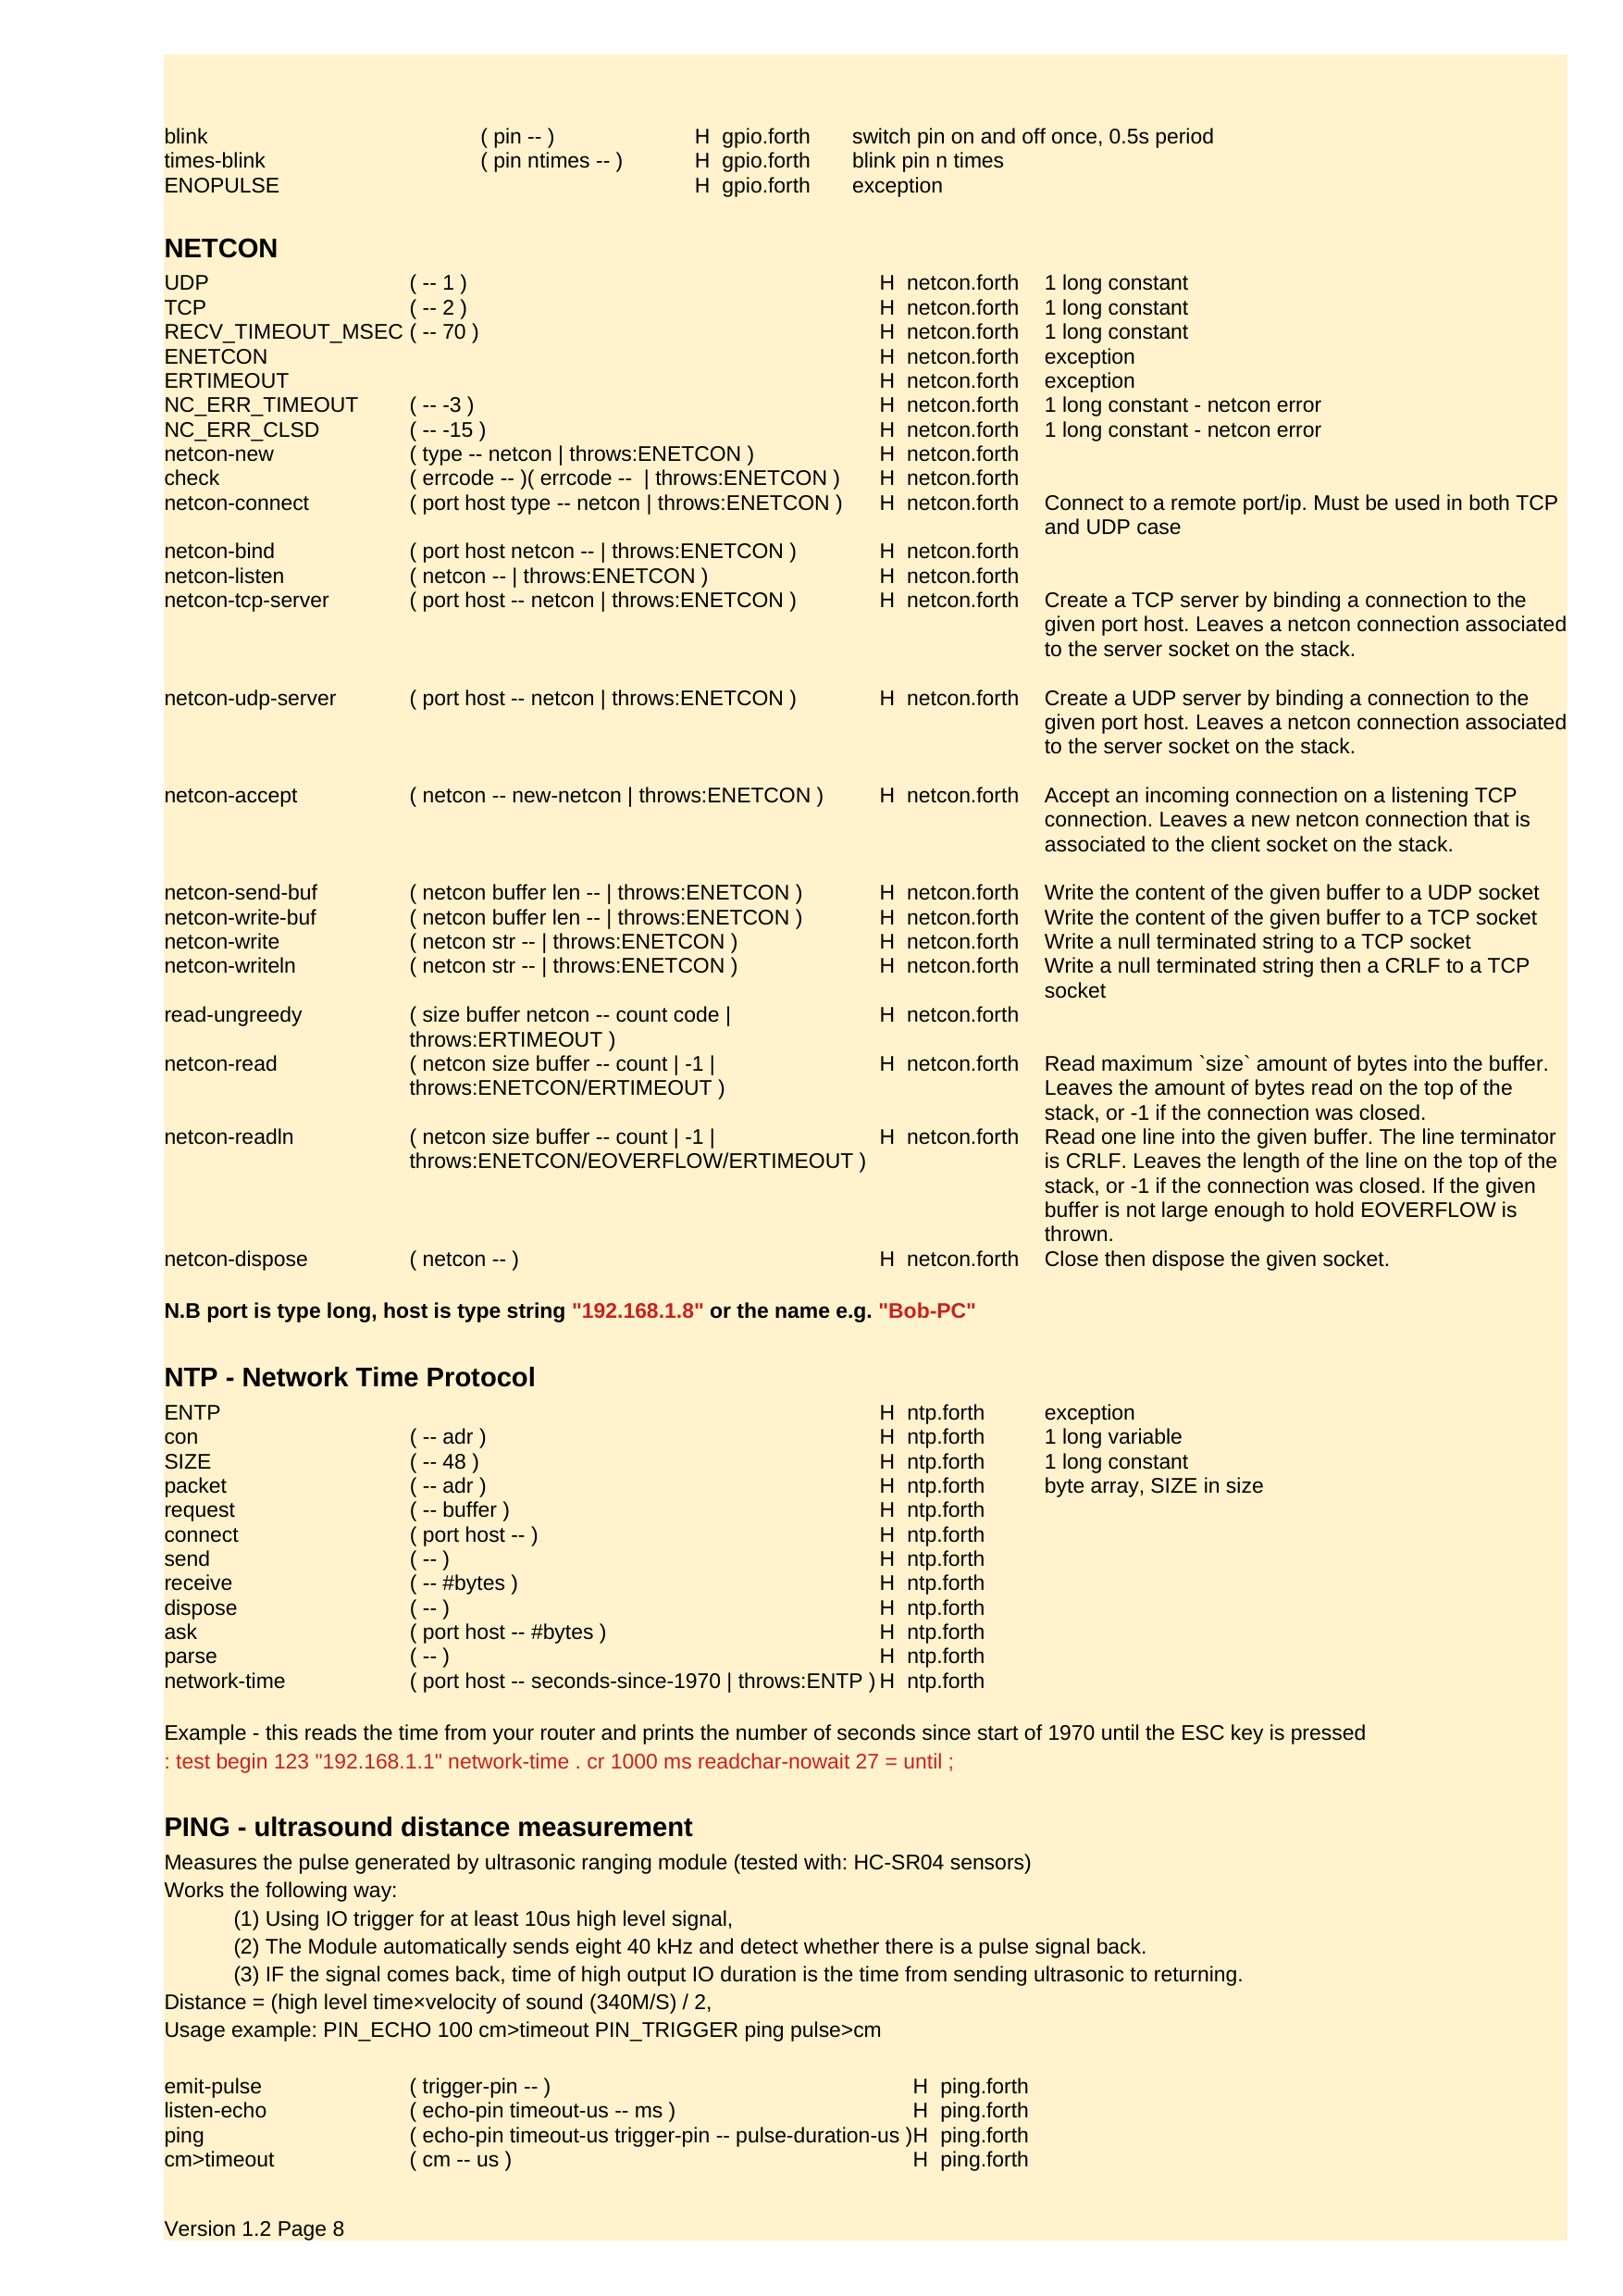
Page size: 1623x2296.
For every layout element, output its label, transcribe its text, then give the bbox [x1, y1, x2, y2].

table_cell netcon.forth [907, 417, 1045, 441]
table_cell ping [164, 2123, 409, 2147]
table_cell netcon.forth [907, 564, 1045, 588]
table_cell ( -- 2 ) [410, 295, 879, 319]
table_cell ask [164, 1620, 410, 1644]
table_cell network-time [164, 1669, 410, 1693]
table_cell connect [164, 1522, 410, 1546]
table_cell Accept an incoming connection on a listening TCP connection. Leaves a new netcon connection that is associated to the client socket on the stack. [1045, 783, 1567, 880]
text Example - this reads the time from your router and prints the number of seconds since start of 1970 until the ESC key is pressed [164, 1720, 1567, 1745]
table_cell netcon-connect [164, 490, 409, 539]
table_cell H [879, 880, 907, 905]
table_cell 1 long constant [1045, 1449, 1567, 1473]
table_cell [1045, 1620, 1567, 1644]
table_cell netcon.forth [907, 392, 1045, 417]
table_cell NC_ERR_CLSD [164, 417, 409, 441]
table_header ping.forth [940, 2074, 1044, 2098]
table_cell netcon.forth [907, 1002, 1045, 1051]
table_header H [912, 2074, 940, 2098]
table_cell 1 long constant [1045, 319, 1567, 344]
table_cell packet [164, 1473, 410, 1497]
table_cell netcon-write [164, 929, 409, 953]
text Measures the pulse generated by ultrasonic ranging module (tested with: HC-SR04 sensors) [164, 1850, 1567, 1874]
table_cell [1045, 441, 1567, 465]
table_cell ping.forth [940, 2098, 1044, 2122]
table_cell H [695, 148, 722, 173]
table_cell TCP [164, 295, 409, 319]
table_cell [1045, 2123, 1567, 2147]
table_cell [1045, 1522, 1567, 1546]
table_cell parse [164, 1644, 410, 1669]
table_cell ntp.forth [907, 1497, 1045, 1521]
table_cell Write a null terminated string to a TCP socket [1045, 929, 1567, 953]
table_cell H [879, 1570, 907, 1595]
subtitle PING - ultrasound distance measurement [164, 1811, 1567, 1843]
table_cell [1045, 1546, 1567, 1570]
table_cell H [879, 417, 907, 441]
table_header [410, 1400, 879, 1424]
table_cell ( -- ) [410, 1595, 879, 1620]
table_cell ( netcon -- | throws:ENETCON ) [410, 564, 879, 588]
table_cell [1045, 465, 1567, 490]
table_cell netcon.forth [907, 490, 1045, 539]
table_cell netcon.forth [907, 905, 1045, 929]
table_cell H [695, 173, 722, 197]
table_cell netcon-dispose [164, 1247, 409, 1271]
table_cell ntp.forth [907, 1449, 1045, 1473]
table_cell ntp.forth [907, 1669, 1045, 1693]
table_cell ntp.forth [907, 1620, 1045, 1644]
table_header exception [1045, 1400, 1567, 1424]
table_cell H [879, 1595, 907, 1620]
table_cell ( pin ntimes -- ) [480, 148, 695, 173]
table_cell H [912, 2147, 940, 2171]
table_cell ( cm -- us ) [410, 2147, 912, 2171]
table_cell netcon-write-buf [164, 905, 409, 929]
table_cell ntp.forth [907, 1473, 1045, 1497]
table_cell ntp.forth [907, 1522, 1045, 1546]
table_header [1045, 2074, 1567, 2098]
table_cell netcon-writeln [164, 953, 409, 1002]
table_cell H [879, 686, 907, 783]
table_cell ( port host -- netcon | throws:ENETCON ) [410, 686, 879, 783]
table_cell listen-echo [164, 2098, 409, 2122]
text Distance = (high level time×velocity of sound (340M/S) / 2, [164, 1990, 1567, 2014]
table_cell ( echo-pin timeout-us trigger-pin -- pulse-duration-us ) [410, 2123, 912, 2147]
table_cell ping.forth [940, 2147, 1044, 2171]
table_header emit-pulse [164, 2074, 409, 2098]
table_cell ( -- -3 ) [410, 392, 879, 417]
table_cell ( pin -- ) [480, 124, 695, 148]
table_cell ( port host -- #bytes ) [410, 1620, 879, 1644]
table_cell ( echo-pin timeout-us -- ms ) [410, 2098, 912, 2122]
table_cell ( netcon size buffer -- count | -1 | throws:ENETCON/ERTIMEOUT ) [410, 1051, 879, 1124]
table_cell H [879, 540, 907, 564]
table_cell ( netcon buffer len -- | throws:ENETCON ) [410, 880, 879, 905]
table_cell blink [164, 124, 480, 148]
table_cell 1 long variable [1045, 1424, 1567, 1449]
table_cell ENOPULSE [164, 173, 480, 197]
table_cell H [879, 1620, 907, 1644]
table_cell [410, 368, 879, 392]
text N.B port is type long, host is type string "192.168.1.8" or the name e.g. "Bob-PC" [164, 1298, 1567, 1322]
table_cell [1045, 540, 1567, 564]
table_header UDP [164, 271, 409, 295]
table_cell netcon.forth [907, 465, 1045, 490]
table_cell ( type -- netcon | throws:ENETCON ) [410, 441, 879, 465]
table_cell exception [852, 173, 1567, 197]
table_cell ERTIMEOUT [164, 368, 409, 392]
table_cell H [879, 344, 907, 368]
table_cell H [879, 368, 907, 392]
table_cell [410, 344, 879, 368]
table_cell netcon-accept [164, 783, 409, 880]
table_cell RECV_TIMEOUT_MSEC [164, 319, 409, 344]
table_header ( trigger-pin -- ) [410, 2074, 912, 2098]
table_cell Close then dispose the given socket. [1045, 1247, 1567, 1271]
table_cell check [164, 465, 409, 490]
table_cell netcon.forth [907, 344, 1045, 368]
table_cell netcon-tcp-server [164, 588, 409, 686]
table_cell request [164, 1497, 410, 1521]
table_cell ( port host -- ) [410, 1522, 879, 1546]
table_cell Connect to a remote port/ip. Must be used in both TCP and UDP case [1045, 490, 1567, 539]
table_cell [1045, 2147, 1567, 2171]
table_header ENTP [164, 1400, 410, 1424]
table_cell ( -- #bytes ) [410, 1570, 879, 1595]
table_cell netcon.forth [907, 929, 1045, 953]
table_cell [1045, 1595, 1567, 1620]
table_cell ( netcon -- new-netcon | throws:ENETCON ) [410, 783, 879, 880]
table_cell H [879, 1669, 907, 1693]
table_cell H [879, 783, 907, 880]
table_cell ( size buffer netcon -- count code | throws:ERTIMEOUT ) [410, 1002, 879, 1051]
table_cell ntp.forth [907, 1424, 1045, 1449]
table_cell ( -- buffer ) [410, 1497, 879, 1521]
table_cell [1045, 1002, 1567, 1051]
table_cell ( -- 70 ) [410, 319, 879, 344]
text (3) IF the signal comes back, time of high output IO duration is the time from sending ultrasonic to returning. [233, 1962, 1567, 1986]
table_cell Write the content of the given buffer to a UDP socket [1045, 880, 1567, 905]
table_cell H [879, 441, 907, 465]
table_cell Create a UDP server by binding a connection to the given port host. Leaves a netcon connection associated to the server socket on the stack. [1045, 686, 1567, 783]
table_cell netcon.forth [907, 880, 1045, 905]
table_cell ( -- ) [410, 1644, 879, 1669]
table_cell dispose [164, 1595, 410, 1620]
table_cell receive [164, 1570, 410, 1595]
table_cell H [879, 905, 907, 929]
table_cell H [879, 1473, 907, 1497]
table_cell netcon-udp-server [164, 686, 409, 783]
table_cell Read maximum `size` amount of bytes into the buffer. Leaves the amount of bytes read on the top of the stack, or -1 if the connection was closed. [1045, 1051, 1567, 1124]
table_cell netcon.forth [907, 441, 1045, 465]
text (1) Using IO trigger for at least 10us high level signal, [233, 1905, 1567, 1930]
text Works the following way: [164, 1878, 1567, 1903]
table_cell H [879, 1522, 907, 1546]
table_cell netcon-listen [164, 564, 409, 588]
table_cell H [879, 953, 907, 1002]
text Usage example: PIN_ECHO 100 cm>timeout PIN_TRIGGER ping pulse>cm [164, 2017, 1567, 2042]
table_cell 1 long constant [1045, 295, 1567, 319]
text (2) The Module automatically sends eight 40 kHz and detect whether there is a pulse signal back. [233, 1934, 1567, 1958]
table_cell SIZE [164, 1449, 410, 1473]
table_cell ( -- -15 ) [410, 417, 879, 441]
table_cell switch pin on and off once, 0.5s period [852, 124, 1567, 148]
table_cell ( netcon size buffer -- count | -1 | throws:ENETCON/EOVERFLOW/ERTIMEOUT ) [410, 1124, 879, 1247]
table_cell netcon.forth [907, 1124, 1045, 1247]
table_cell blink pin n times [852, 148, 1567, 173]
table_cell cm>timeout [164, 2147, 409, 2171]
table_cell ( errcode -- )( errcode -- | throws:ENETCON ) [410, 465, 879, 490]
table_cell byte array, SIZE in size [1045, 1473, 1567, 1497]
table_cell ntp.forth [907, 1595, 1045, 1620]
table_cell ( port host type -- netcon | throws:ENETCON ) [410, 490, 879, 539]
table_cell 1 long constant - netcon error [1045, 392, 1567, 417]
table_cell H [879, 490, 907, 539]
table_cell H [879, 1497, 907, 1521]
table_header 1 long constant [1045, 271, 1567, 295]
table_cell times-blink [164, 148, 480, 173]
table_cell H [879, 1424, 907, 1449]
table_cell netcon.forth [907, 588, 1045, 686]
table_cell netcon.forth [907, 783, 1045, 880]
table_cell ( port host netcon -- | throws:ENETCON ) [410, 540, 879, 564]
table_cell netcon.forth [907, 368, 1045, 392]
table_cell H [879, 1644, 907, 1669]
table_cell [1045, 1497, 1567, 1521]
table_cell ( -- 48 ) [410, 1449, 879, 1473]
table_cell H [879, 319, 907, 344]
table_cell Read one line into the given buffer. The line terminator is CRLF. Leaves the length of the line on the top of the stack, or -1 if the connection was closed. If the given buffer is not large enough to hold EOVERFLOW is thrown. [1045, 1124, 1567, 1247]
table_cell netcon-new [164, 441, 409, 465]
table_cell H [879, 1247, 907, 1271]
table_cell H [879, 588, 907, 686]
table_cell exception [1045, 344, 1567, 368]
table_cell exception [1045, 368, 1567, 392]
table_cell netcon.forth [907, 1247, 1045, 1271]
table_cell ENETCON [164, 344, 409, 368]
table_cell read-ungreedy [164, 1002, 409, 1051]
table_cell [1045, 1570, 1567, 1595]
table_cell ( -- adr ) [410, 1424, 879, 1449]
table_header ( -- 1 ) [410, 271, 879, 295]
table_cell ( port host -- netcon | throws:ENETCON ) [410, 588, 879, 686]
table_cell ( -- ) [410, 1546, 879, 1570]
table_cell ping.forth [940, 2123, 1044, 2147]
table_cell [1045, 2098, 1567, 2122]
table_cell H [879, 295, 907, 319]
table_cell netcon-send-buf [164, 880, 409, 905]
table_cell H [879, 1051, 907, 1124]
table_cell ( netcon str -- | throws:ENETCON ) [410, 929, 879, 953]
table_cell gpio.forth [722, 124, 852, 148]
table_cell ntp.forth [907, 1570, 1045, 1595]
table_cell [1045, 564, 1567, 588]
table_cell ( netcon buffer len -- | throws:ENETCON ) [410, 905, 879, 929]
table_cell ( -- adr ) [410, 1473, 879, 1497]
table_cell netcon.forth [907, 295, 1045, 319]
table_header netcon.forth [907, 271, 1045, 295]
table_cell ( netcon str -- | throws:ENETCON ) [410, 953, 879, 1002]
subtitle NETCON [164, 232, 1567, 263]
table_cell gpio.forth [722, 173, 852, 197]
table_cell [1045, 1669, 1567, 1693]
subtitle NTP - Network Time Protocol [164, 1361, 1567, 1392]
table_cell netcon.forth [907, 540, 1045, 564]
table_cell NC_ERR_TIMEOUT [164, 392, 409, 417]
table_cell netcon-read [164, 1051, 409, 1124]
table_cell 1 long constant - netcon error [1045, 417, 1567, 441]
table_cell H [912, 2098, 940, 2122]
table_cell H [879, 929, 907, 953]
table_cell netcon.forth [907, 319, 1045, 344]
table_cell netcon-readln [164, 1124, 409, 1247]
table_cell netcon.forth [907, 1051, 1045, 1124]
table_cell netcon-bind [164, 540, 409, 564]
table_cell [1045, 1644, 1567, 1669]
table_header H [879, 271, 907, 295]
table_cell H [879, 564, 907, 588]
table_cell H [879, 392, 907, 417]
table_cell ( netcon -- ) [410, 1247, 879, 1271]
table_header ntp.forth [907, 1400, 1045, 1424]
table_cell Write the content of the given buffer to a TCP socket [1045, 905, 1567, 929]
table_cell H [879, 1449, 907, 1473]
table_cell H [912, 2123, 940, 2147]
table_cell con [164, 1424, 410, 1449]
table_cell gpio.forth [722, 148, 852, 173]
table_cell netcon.forth [907, 953, 1045, 1002]
table_cell H [879, 1124, 907, 1247]
table_header H [879, 1400, 907, 1424]
table_cell H [879, 1546, 907, 1570]
table_cell [480, 173, 695, 197]
table_cell send [164, 1546, 410, 1570]
table_cell Write a null terminated string then a CRLF to a TCP socket [1045, 953, 1567, 1002]
table_cell Create a TCP server by binding a connection to the given port host. Leaves a netcon connection associated to the server socket on the stack. [1045, 588, 1567, 686]
table_cell H [695, 124, 722, 148]
table_cell ( port host -- seconds-since-1970 | throws:ENTP ) [410, 1669, 879, 1693]
table_cell H [879, 1002, 907, 1051]
table_cell ntp.forth [907, 1546, 1045, 1570]
text : test begin 123 "192.168.1.1" network-time . cr 1000 ms readchar-nowait 27 = until ; [164, 1748, 1567, 1773]
table_cell netcon.forth [907, 686, 1045, 783]
table_cell H [879, 465, 907, 490]
table_cell ntp.forth [907, 1644, 1045, 1669]
